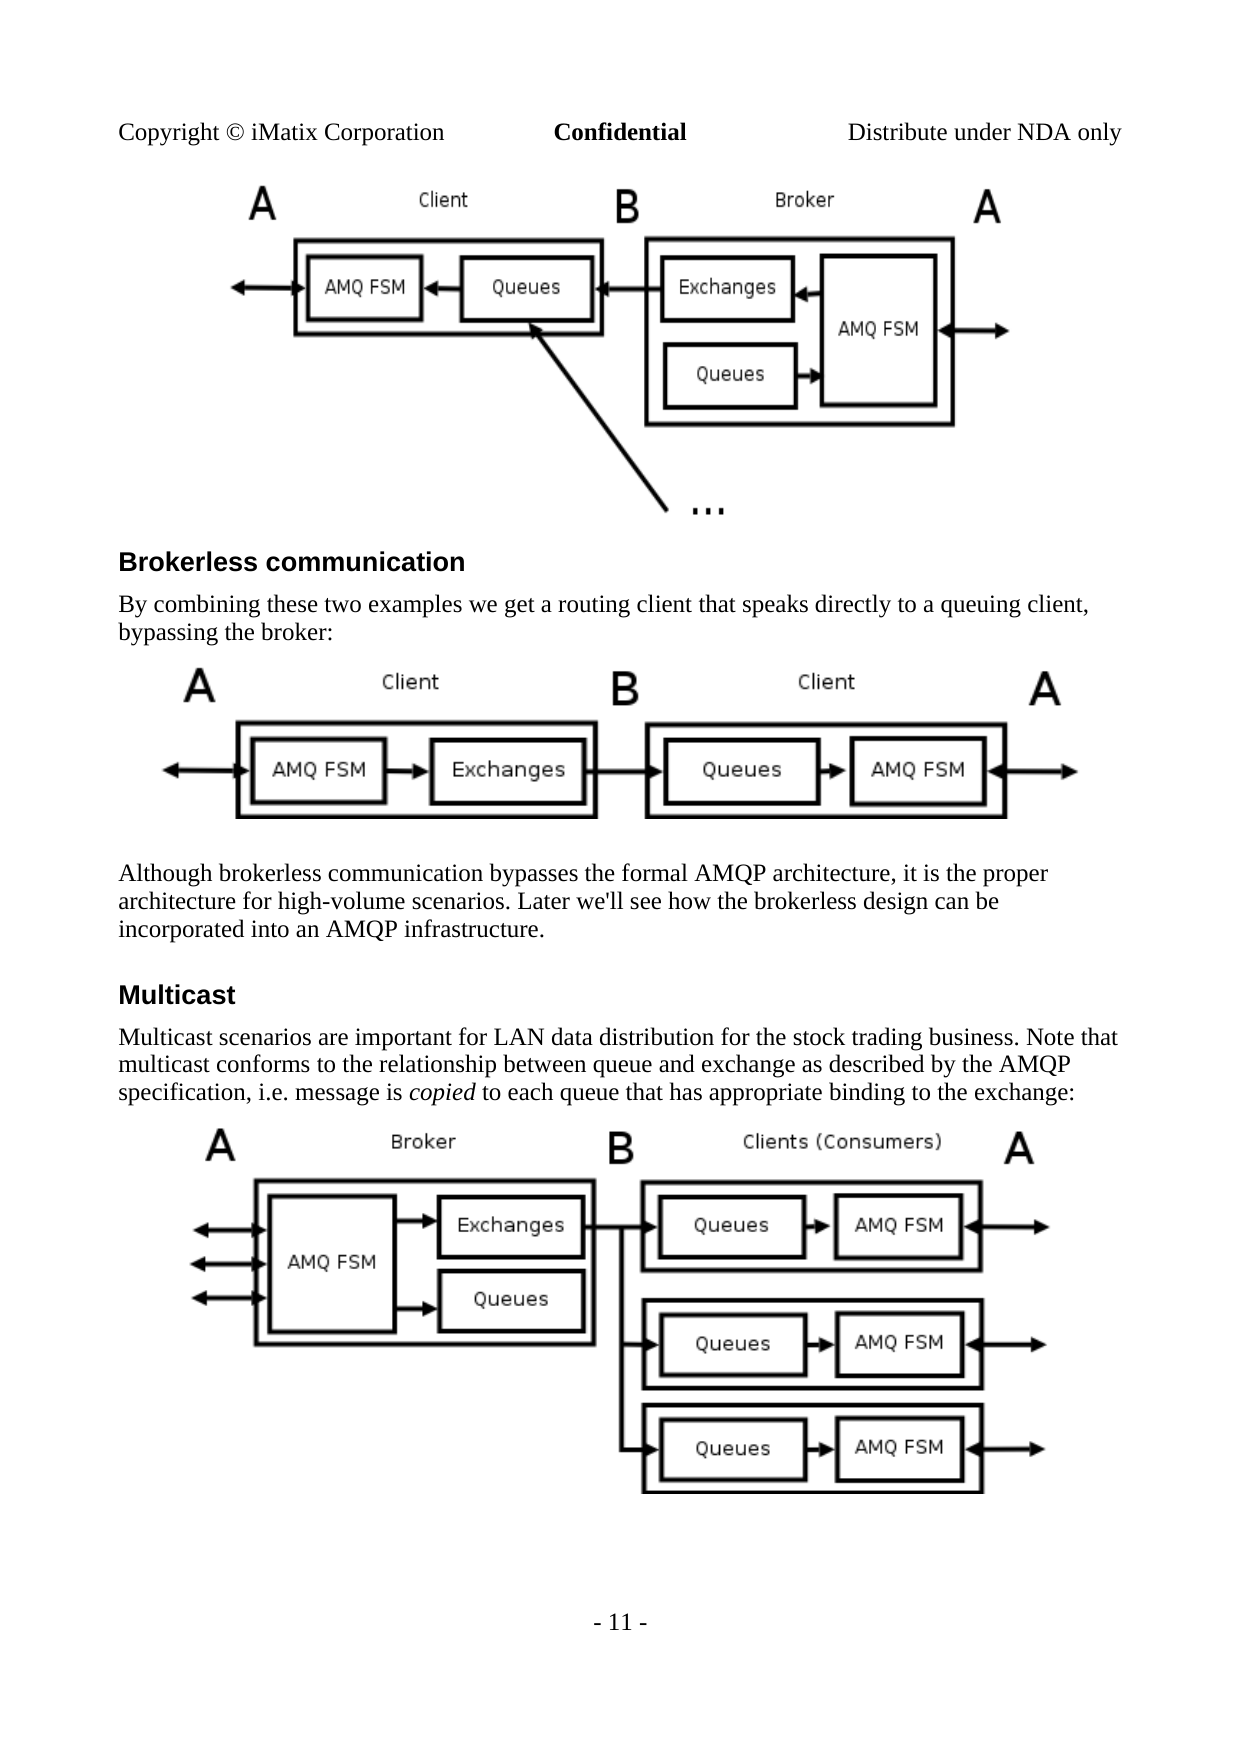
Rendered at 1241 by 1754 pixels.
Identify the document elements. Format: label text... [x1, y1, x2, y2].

subtitle Multicast [118, 980, 1122, 1010]
picture [227, 175, 1014, 547]
text Although brokerless communication bypasses the formal AMQP architecture, it is the proper architecture for high-volume scenarios. Later we'll see how the brokerless design can be incorporated into an AMQP infrastructure. [118, 859, 1122, 942]
picture [186, 1118, 1054, 1494]
text Multicast scenarios are important for LAN data distribution for the stock trading business. Note that multicast conforms to the relationship between queue and exchange as described by the AMQP specification, i.e. message is copied to each queue that has appropriate binding to the exchange: [118, 1023, 1122, 1106]
picture [157, 657, 1083, 819]
subtitle Brokerless communication [118, 175, 1122, 577]
text By combining these two examples we get a routing client that speaks directly to a queuing client, bypassing the broker: [118, 590, 1122, 645]
